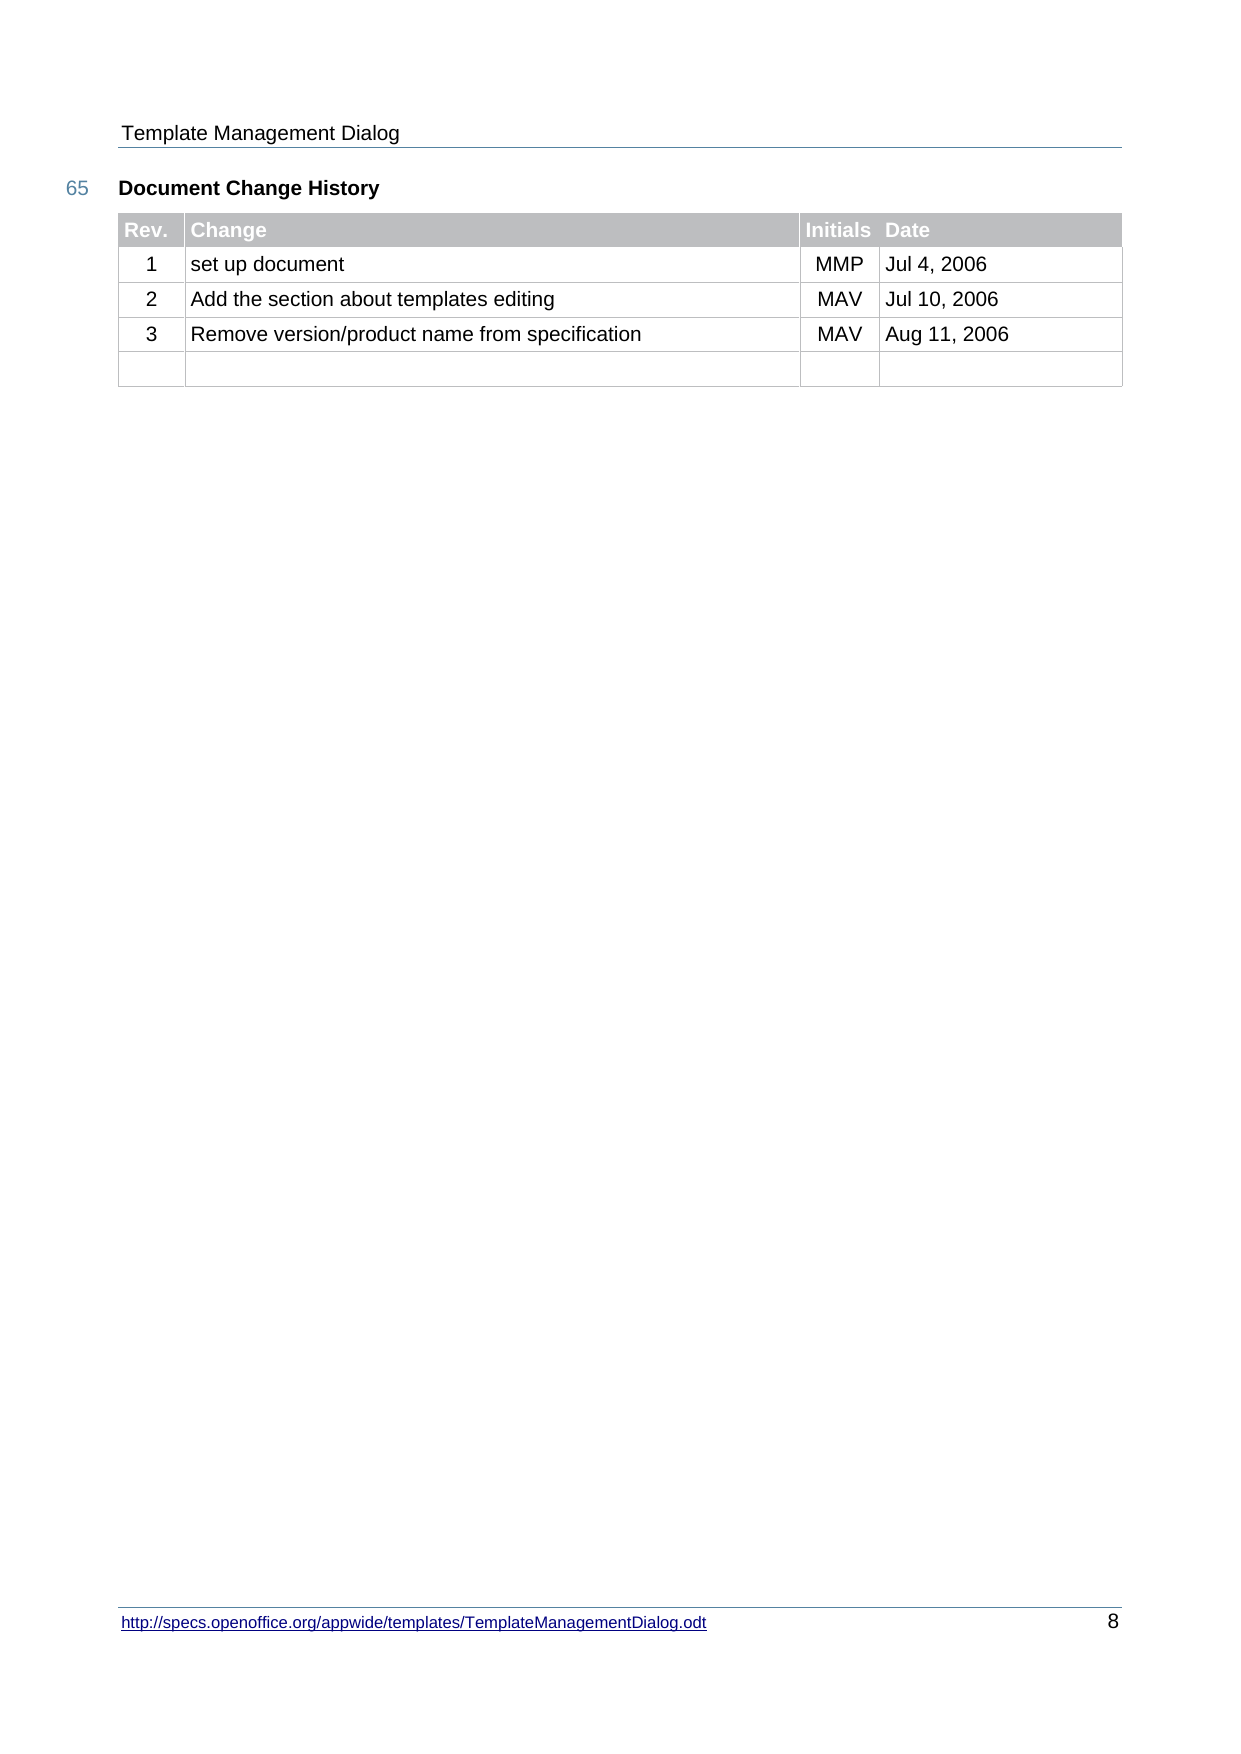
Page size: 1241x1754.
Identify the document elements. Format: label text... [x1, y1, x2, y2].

table_header Rev. [118, 213, 184, 247]
table_cell Aug 11, 2006 [880, 318, 1122, 351]
table_cell [186, 352, 799, 386]
table_cell [880, 352, 1122, 386]
table_cell MAV [801, 283, 879, 317]
table_cell Jul 4, 2006 [880, 247, 1122, 282]
table_cell 3 [119, 318, 184, 351]
table_header Initials [800, 213, 879, 247]
table_cell 2 [119, 283, 184, 317]
table_header Date [879, 213, 1122, 247]
table_cell Add the section about templates editing [186, 283, 799, 317]
table_cell Jul 10, 2006 [880, 283, 1122, 317]
table_cell MMP [801, 247, 879, 282]
table_cell <...> [119, 352, 184, 386]
table_header Change [185, 213, 799, 247]
table_cell [801, 352, 879, 386]
table_cell 1 [119, 247, 184, 282]
table_cell set up document [186, 247, 799, 282]
table_cell MAV [801, 318, 879, 351]
subtitle Document Change History [118, 177, 1122, 200]
table_cell Remove version/product name from specification [186, 318, 799, 351]
